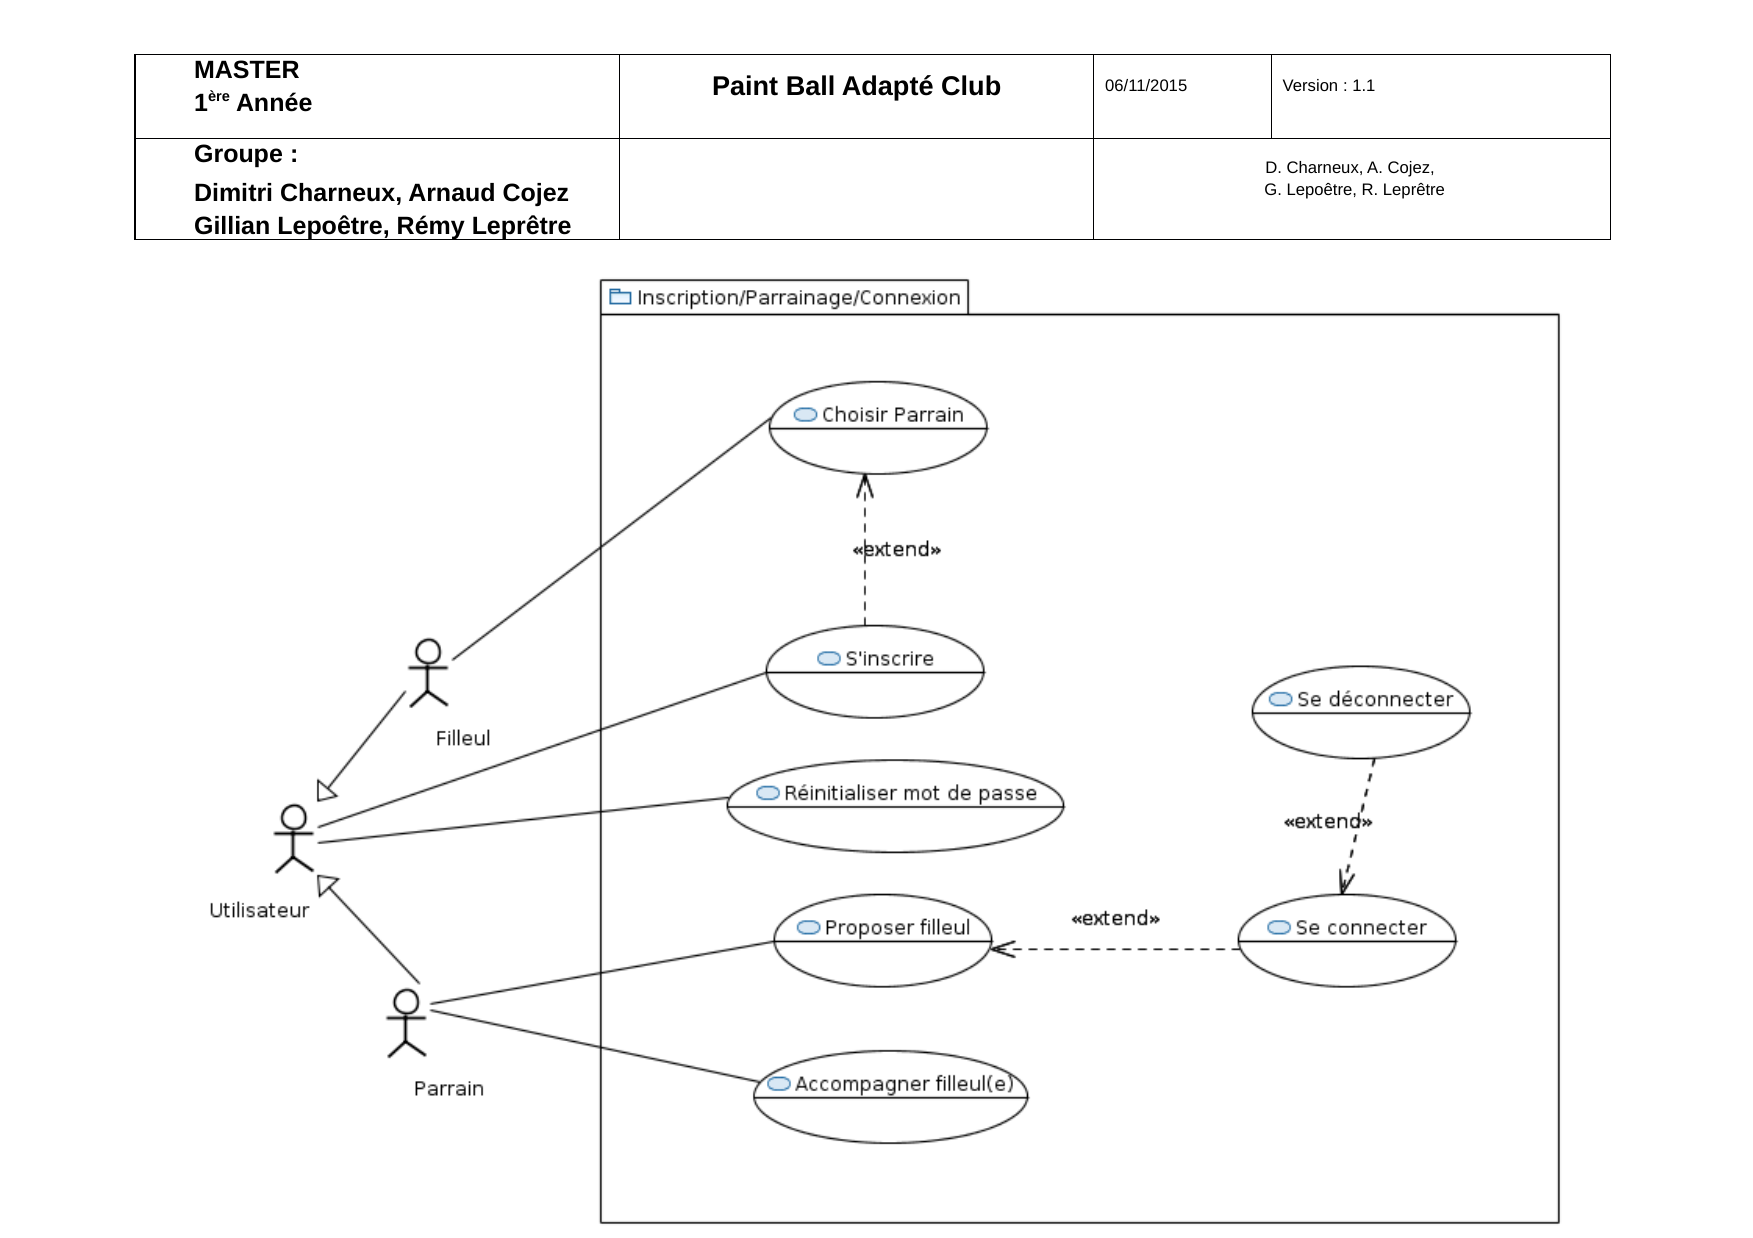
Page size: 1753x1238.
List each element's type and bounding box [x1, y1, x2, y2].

picture [194, 264, 1574, 1238]
